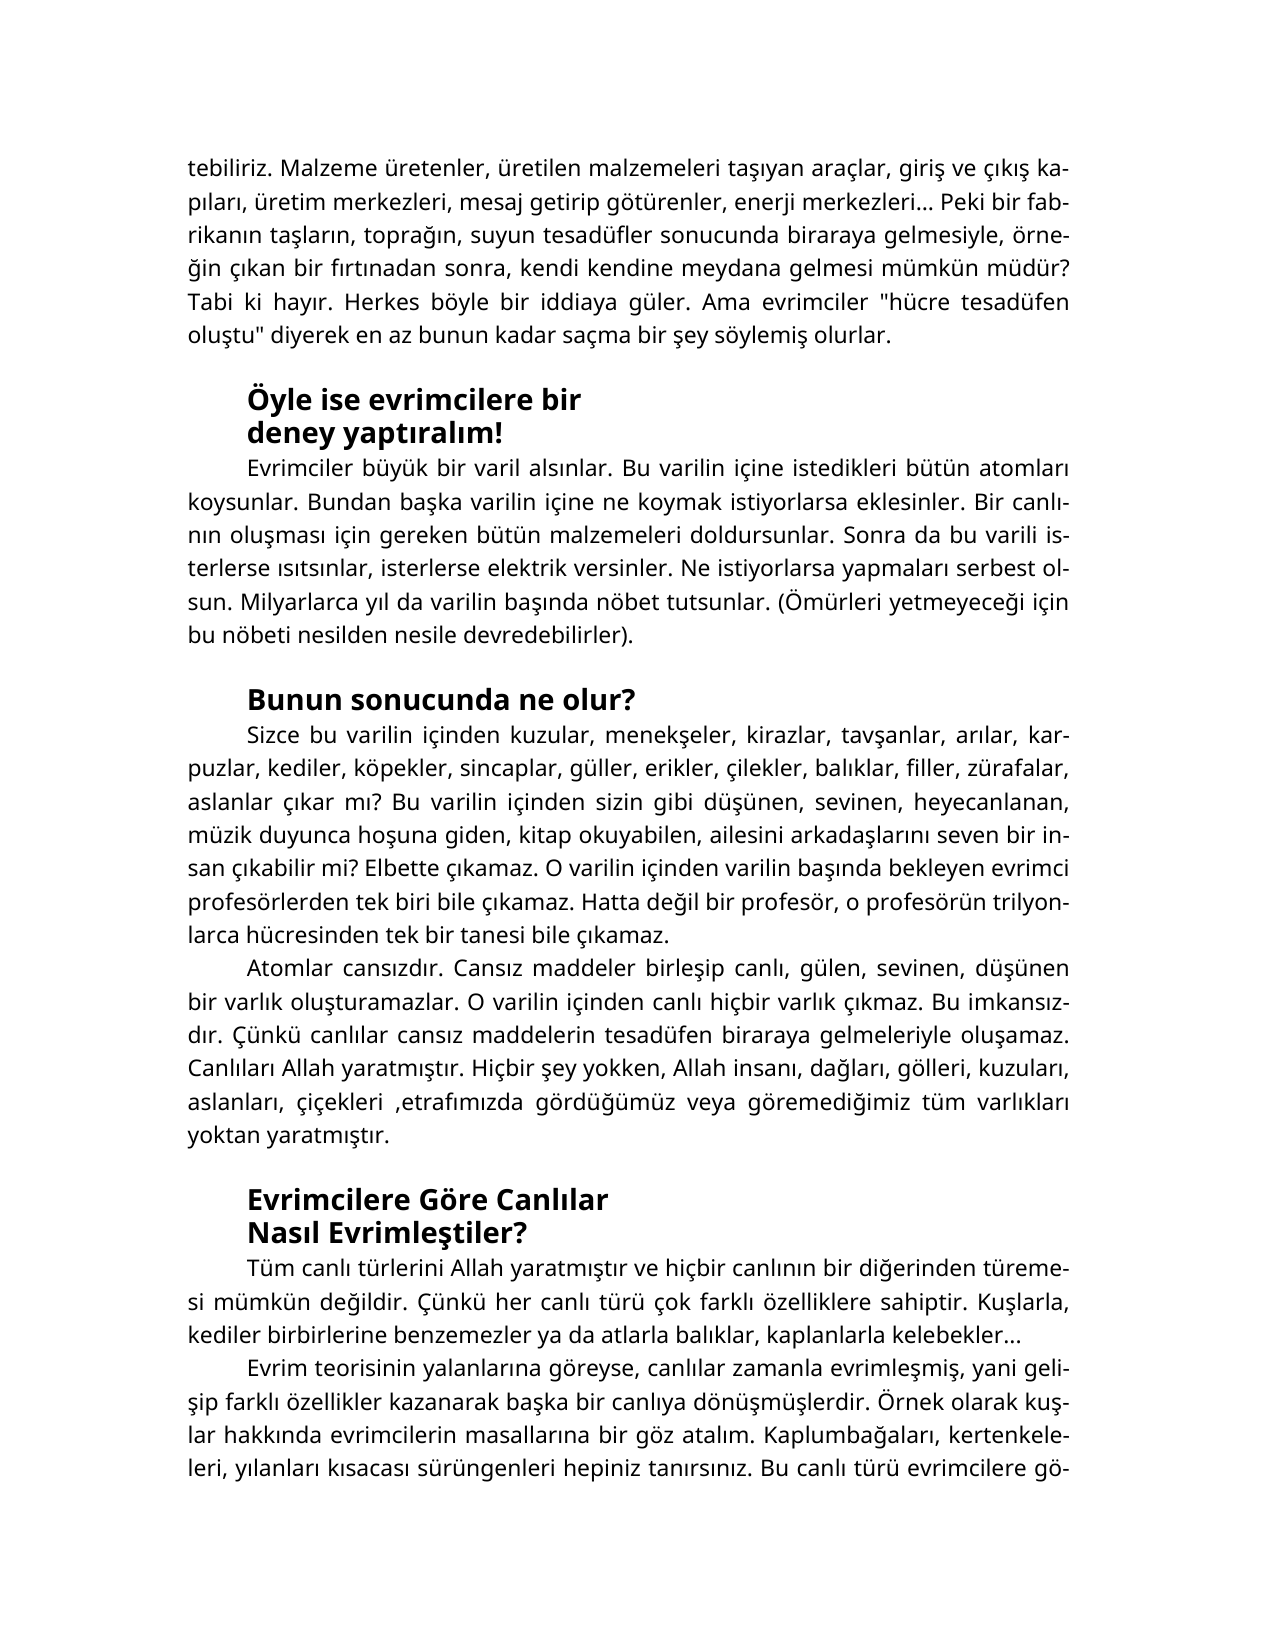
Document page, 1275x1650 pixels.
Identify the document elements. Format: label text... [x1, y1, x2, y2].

text Na­sıl Ev­rim­leş­ti­ler? [187, 1217, 1070, 1250]
text Öy­le ise ev­rim­ci­le­re bir [187, 383, 1070, 417]
text Ev­rim­ci­ler bü­yük bir va­ril al­sın­lar. Bu va­ri­lin içi­ne is­te­dik­le­ri bü­tün atom­la­rı koy­sun­lar. Bun­dan baş­ka va­ri­lin içi­ne ne koy­mak is­ti­yor­lar­sa ek­le­sin­ler. Bir can­lı­nın oluş­ma­sı için ge­re­ken bü­tün mal­ze­me­le­ri dol­dur­sun­lar. Son­ra da bu va­ri­li is­ter­ler­se ısıt­sın­lar, is­ter­ler­se elek­trik ver­sin­ler. Ne is­ti­yor­lar­sa yap­ma­la­rı ser­best ol­sun. Mil­yar­lar­ca yıl da va­ri­lin ba­şın­da nö­bet tut­sun­lar. (Ömür­le­ri yet­me­ye­ce­ği için bu nö­be­ti ne­sil­den ne­si­le dev­re­de­bi­lir­ler). [187, 450, 1070, 650]
text de­ney yap­tı­ra­lım! [187, 417, 1070, 450]
text Atom­lar can­sız­dır. Can­sız mad­de­ler bir­le­şip can­lı, gü­len, se­vi­nen, dü­şü­nen bir var­lık oluş­tu­ra­maz­lar. O va­ri­lin için­den can­lı hiç­bir var­lık çık­maz. Bu im­kan­sız­dır. Çün­kü can­lı­lar can­sız mad­de­le­rin te­sa­dü­fen bi­ra­ra­ya gel­me­le­riy­le olu­şa­maz. Can­lı­la­rı Al­lah ya­rat­mış­tır. Hiç­bir şey yok­ken, Al­lah in­sa­nı, dağ­la­rı, göl­le­ri, ku­zu­la­rı, as­lan­la­rı, çi­çek­le­ri ,et­ra­fı­mız­da gör­dü­ğü­müz ve­ya gö­re­me­di­ği­miz tüm var­lık­la­rı yok­tan ya­rat­mış­tır. [187, 950, 1070, 1150]
text Siz­ce bu va­ri­lin için­den ku­zu­lar, me­nek­şe­ler, ki­raz­lar, tav­şan­lar, arı­lar, kar­puz­lar, ke­di­ler, kö­pek­ler, sin­cap­lar, gül­ler, erik­ler, çi­lek­ler, ba­lık­lar, fil­ler, zü­ra­fa­lar, as­lan­lar çı­kar mı? Bu va­ri­lin için­den si­zin gi­bi dü­şü­nen, se­vi­nen, he­ye­can­la­nan, mü­zik du­yun­ca ho­şu­na gi­den, ki­tap oku­ya­bi­len, ai­le­si­ni ar­ka­daş­la­rı­nı se­ven bir in­san çı­ka­bi­lir mi? El­bet­te çı­ka­maz. O va­ri­lin için­den va­ri­lin ba­şın­da bek­le­yen ev­rim­ci pro­fe­sör­ler­den tek bi­ri bi­le çı­ka­maz. Hat­ta de­ğil bir pro­fe­sör, o pro­fe­sö­rün tril­yon­lar­ca hüc­re­sin­den tek bir ta­ne­si bi­le çı­ka­maz. [187, 717, 1070, 950]
text Tüm can­lı tür­le­ri­ni Al­lah ya­rat­mış­tır ve hiç­bir can­lı­nın bir di­ğe­rin­den tü­re­me­si müm­kün de­ğil­dir. Çün­kü her can­lı tü­rü çok fark­lı özel­lik­le­re sa­hip­tir. Kuş­lar­la, ke­di­ler bir­bir­le­ri­ne ben­ze­mez­ler ya da at­lar­la ba­lık­lar, kap­lan­lar­la ke­le­bek­ler... [187, 1250, 1070, 1350]
text Bu­nun so­nu­cun­da ne olur? [187, 683, 1070, 717]
text Ev­rim te­ori­si­nin ya­lan­la­rı­na gö­rey­se, can­lı­lar za­man­la ev­rim­leş­miş, ya­ni ge­li­şip fark­lı özel­lik­ler ka­za­na­rak baş­ka bir can­lı­ya dö­nüş­müş­ler­dir. Ör­nek ola­rak kuş­lar hak­kın­da ev­rim­ci­le­rin ma­sal­la­rı­na bir göz ata­lım. Kap­lum­ba­ğa­la­rı, ker­ten­ke­le­le­ri, yı­lan­la­rı kı­sa­ca­sı sü­rün­gen­le­ri he­pi­niz ta­nır­sı­nız. Bu can­lı tü­rü ev­rim­ci­le­re gö­ [187, 1350, 1070, 1483]
text Ev­rim­ci­le­re Gö­re Can­lı­lar [187, 1183, 1070, 1217]
text te­bi­li­riz. Mal­ze­me üre­ten­ler, üre­ti­len mal­ze­me­le­ri ta­şı­yan araç­lar, gi­riş ve çı­kış ka­pı­la­rı, üre­tim mer­kez­le­ri, me­saj ge­ti­rip gö­tü­ren­ler, ener­ji mer­kez­le­ri… Pe­ki bir fab­ri­ka­nın taş­la­rın, top­ra­ğın, su­yun te­sa­düf­ler so­nu­cun­da bi­ra­ra­ya gel­me­siy­le, ör­ne­ğin çı­kan bir fır­tı­na­dan son­ra, ken­di ken­di­ne mey­da­na gel­me­si müm­kün mü­dür? Ta­bi ki ha­yır. Her­kes böy­le bir id­dia­ya gü­ler. Ama ev­rim­ci­ler "hüc­re te­sa­dü­fen oluş­tu" di­ye­rek en az bu­nun ka­dar saç­ma bir şey söy­le­miş olur­lar. [187, 150, 1070, 350]
